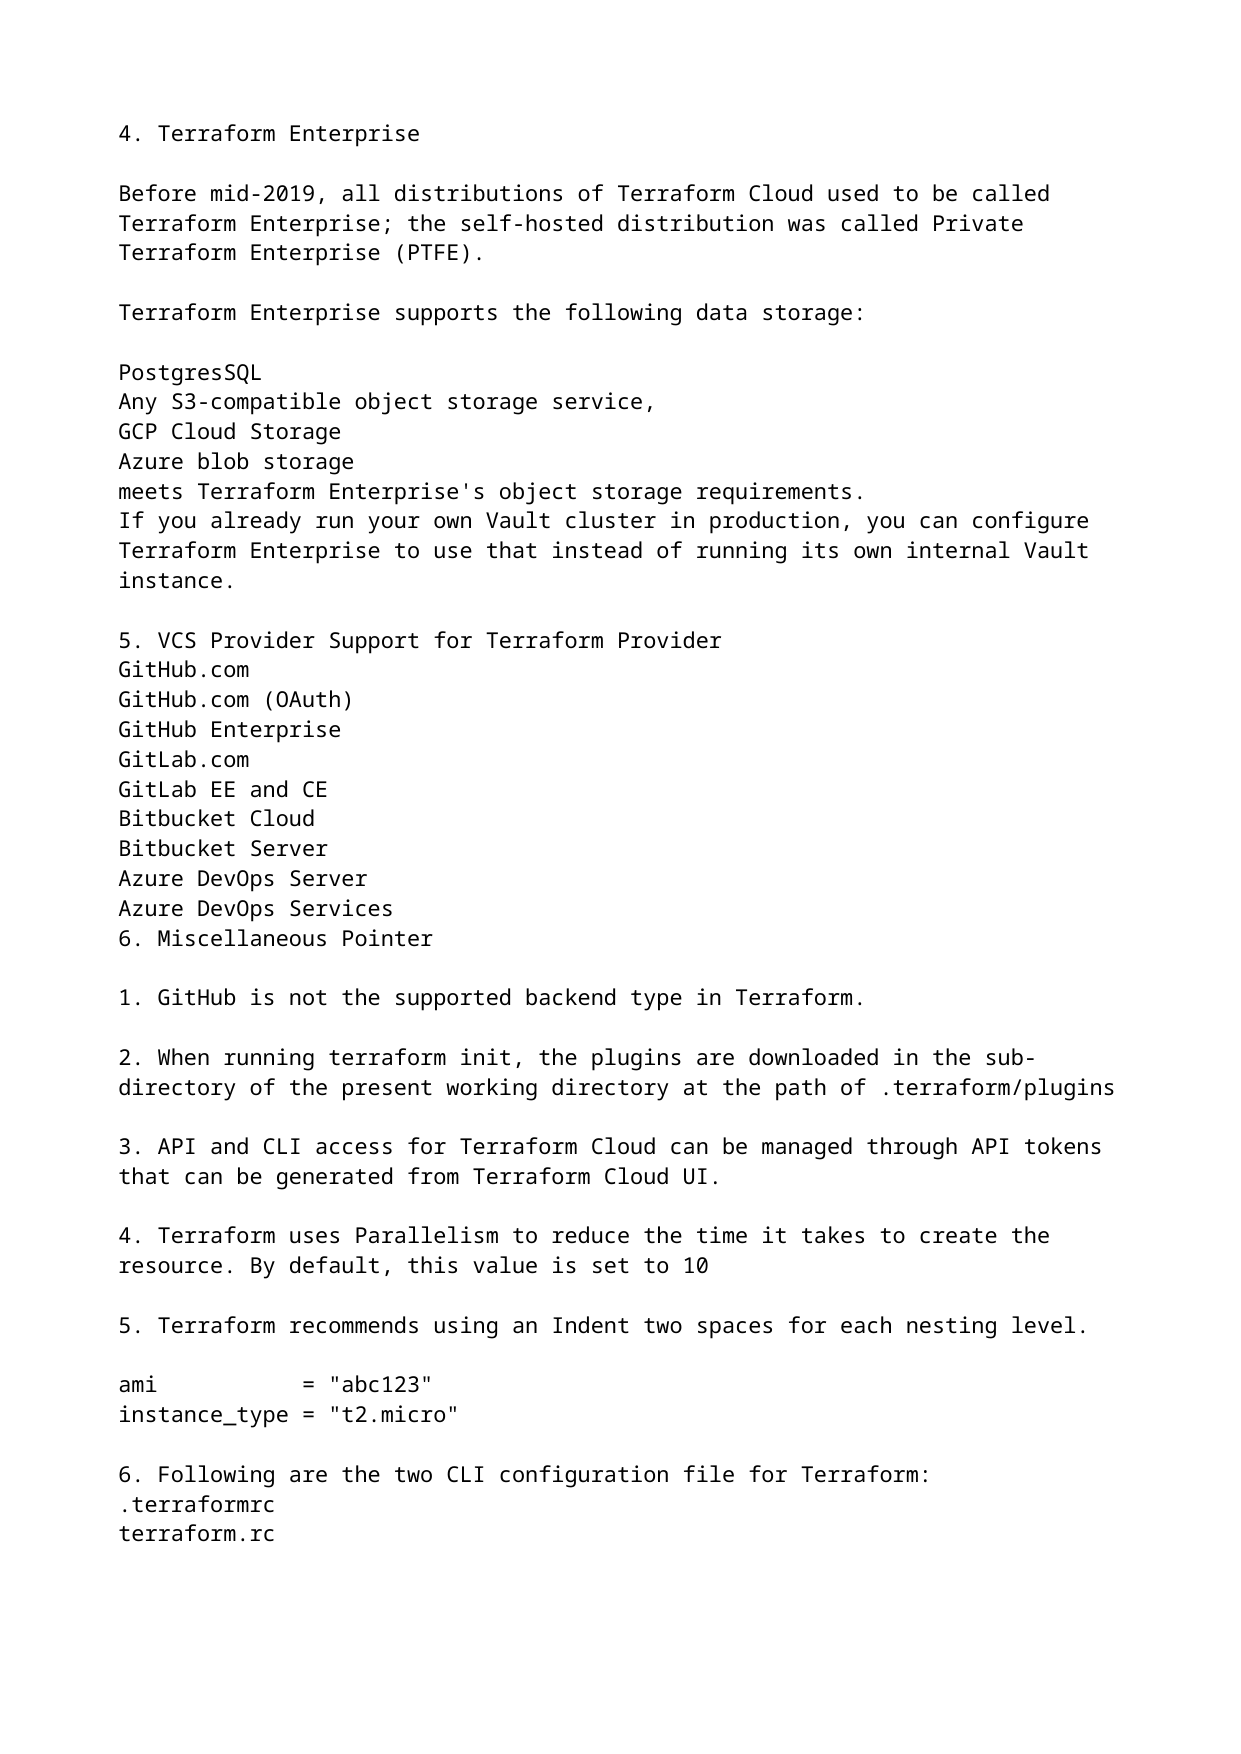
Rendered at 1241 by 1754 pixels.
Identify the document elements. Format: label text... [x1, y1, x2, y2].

text terraform.rc [118, 1518, 1122, 1548]
text Terraform Enterprise supports the following data storage: [118, 297, 1122, 327]
text PostgresSQL [118, 356, 1122, 386]
text GitHub.com (OAuth) [118, 684, 1122, 714]
text 6. Following are the two CLI configuration file for Terraform: [118, 1459, 1122, 1488]
text instance_type = "t2.micro" [118, 1399, 1122, 1429]
text Any S3-compatible object storage service, [118, 386, 1122, 416]
text Bitbucket Server [118, 833, 1122, 863]
text 2. When running terraform init, the plugins are downloaded in the sub-directory of the present working directory at the path of .terraform/plugins [118, 1042, 1122, 1101]
text .terraformrc [118, 1488, 1122, 1518]
text ami = "abc123" [118, 1369, 1122, 1399]
text 1. GitHub is not the supported backend type in Terraform. [118, 982, 1122, 1012]
text Azure DevOps Services [118, 893, 1122, 922]
text 5. VCS Provider Support for Terraform Provider [118, 624, 1122, 654]
text GitHub.com [118, 654, 1122, 684]
text 4. Terraform Enterprise [118, 118, 1122, 148]
text Before mid-2019, all distributions of Terraform Cloud used to be called Terraform Enterprise; the self-hosted distribution was called Private Terraform Enterprise (PTFE). [118, 178, 1122, 267]
text GitLab.com [118, 744, 1122, 773]
text If you already run your own Vault cluster in production, you can configure Terraform Enterprise to use that instead of running its own internal Vault instance. [118, 505, 1122, 595]
text 5. Terraform recommends using an Indent two spaces for each nesting level. [118, 1310, 1122, 1339]
text 3. API and CLI access for Terraform Cloud can be managed through API tokens that can be generated from Terraform Cloud UI. [118, 1131, 1122, 1191]
text 4. Terraform uses Parallelism to reduce the time it takes to create the resource. By default, this value is set to 10 [118, 1220, 1122, 1280]
text Bitbucket Cloud [118, 803, 1122, 833]
text Azure DevOps Server [118, 863, 1122, 893]
text meets Terraform Enterprise's object storage requirements. [118, 476, 1122, 505]
text Azure blob storage [118, 446, 1122, 476]
text GitHub Enterprise [118, 714, 1122, 744]
text 6. Miscellaneous Pointer [118, 922, 1122, 952]
text GitLab EE and CE [118, 773, 1122, 803]
text GCP Cloud Storage [118, 416, 1122, 446]
